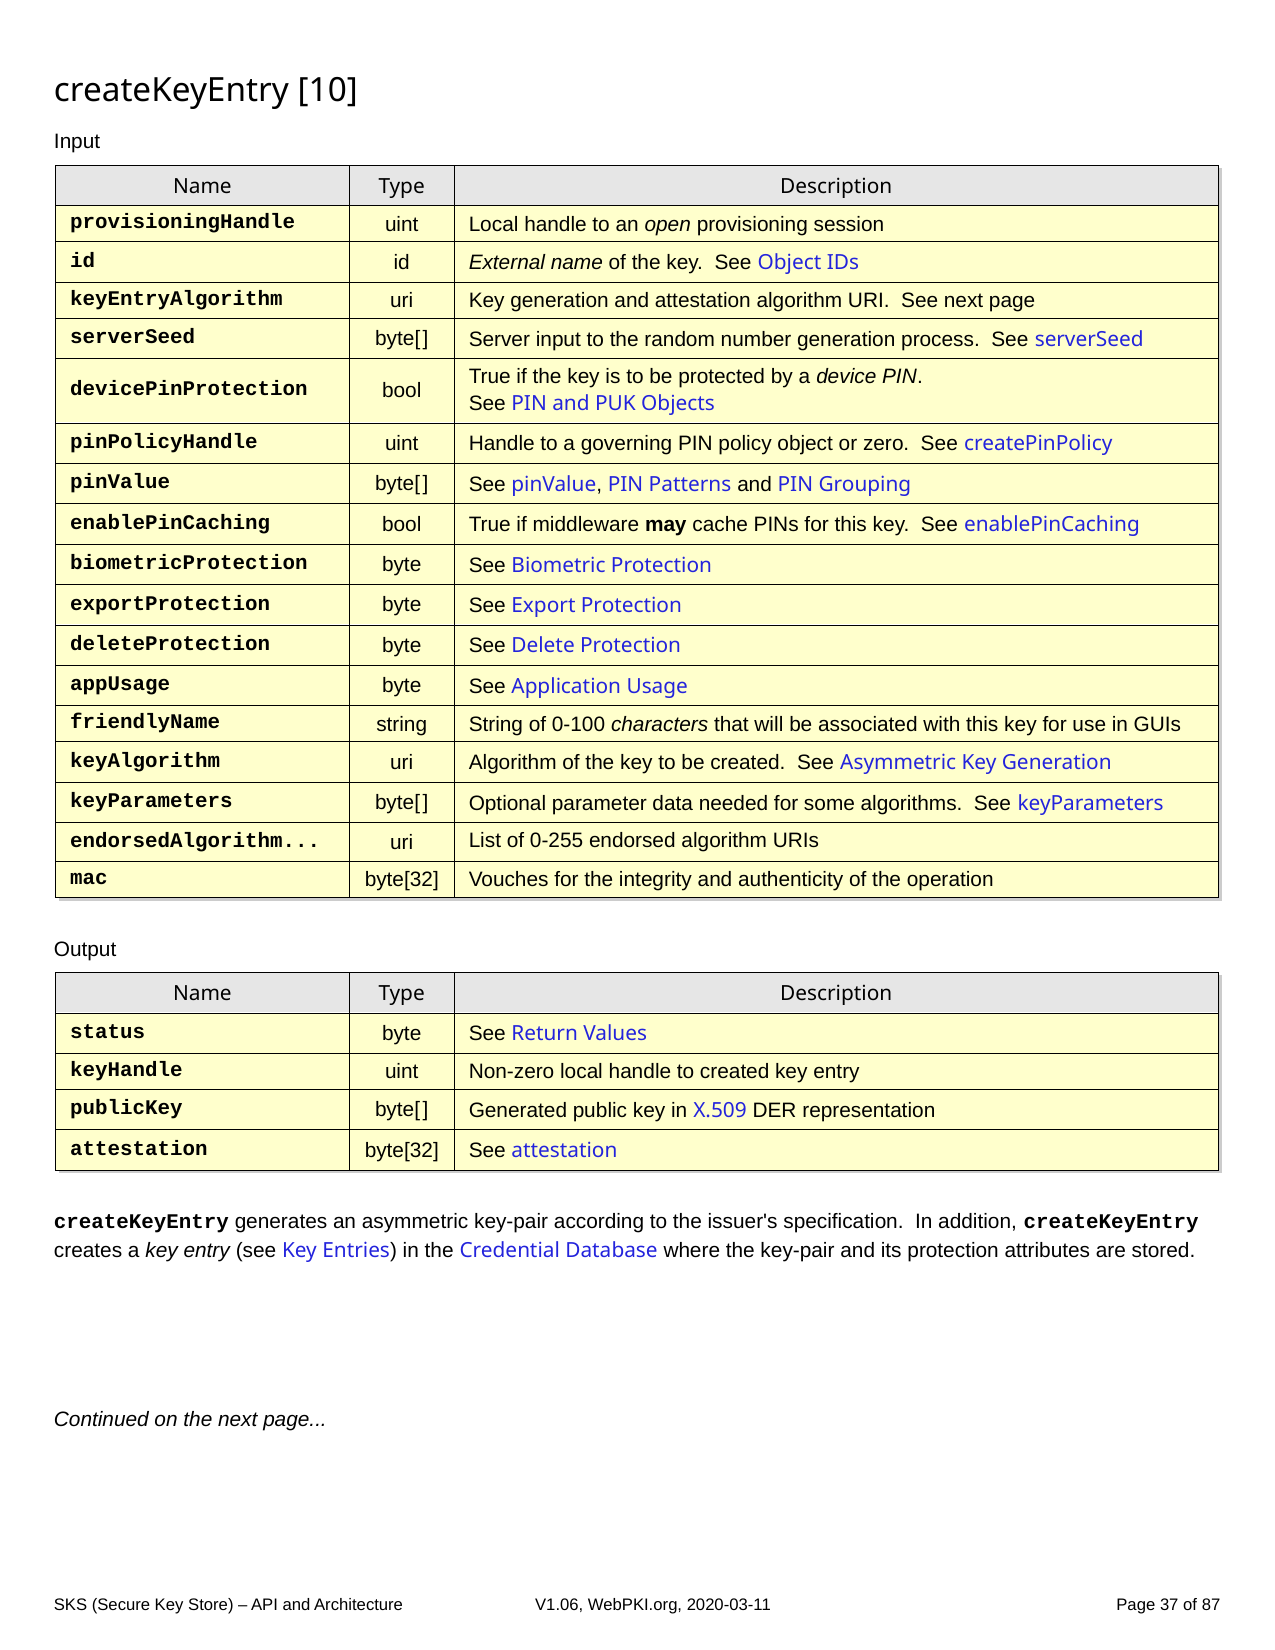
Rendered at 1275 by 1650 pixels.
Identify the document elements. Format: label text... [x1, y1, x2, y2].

table_cell byte [350, 585, 454, 624]
table_cell id [350, 242, 454, 282]
table_cell status [56, 1014, 349, 1053]
table_cell biometricProtection [56, 545, 349, 584]
table_cell See Delete Protection [455, 626, 1218, 665]
text Output [54, 936, 1221, 960]
table_cell byte⁮[32] [350, 862, 454, 897]
subtitle createKeyEntry [10] [54, 66, 1221, 111]
table_cell See Application Usage [455, 666, 1218, 705]
table_cell serverSeed [56, 319, 349, 358]
table_cell byte⁮[ ] [350, 464, 454, 503]
table_cell byte⁮[ ] [350, 783, 454, 822]
table_cell publicKey [56, 1090, 349, 1129]
table_cell byte [350, 626, 454, 665]
table_cell uri [350, 283, 454, 318]
table_cell byte⁮[ ] [350, 319, 454, 358]
table_cell keyAlgorithm [56, 742, 349, 782]
table_cell Handle to a governing PIN policy object or zero. See createPinPolicy [455, 424, 1218, 463]
table_cell External name of the key. See Object IDs [455, 242, 1218, 282]
table_cell uint [350, 206, 454, 241]
table_cell uri [350, 823, 454, 861]
table_cell byte [350, 1014, 454, 1053]
table_cell See pinValue, PIN Patterns and PIN Grouping [455, 464, 1218, 503]
table_cell bool [350, 504, 454, 544]
table_cell See Export Protection [455, 585, 1218, 624]
table_cell uri [350, 742, 454, 782]
table_header Name [56, 973, 349, 1012]
table_cell See Biometric Protection [455, 545, 1218, 584]
table_header Description [455, 166, 1218, 205]
table_cell provisioningHandle [56, 206, 349, 241]
table_cell pinValue [56, 464, 349, 503]
table_cell devicePinProtection [56, 359, 349, 422]
table_cell attestation [56, 1130, 349, 1170]
table_cell mac [56, 862, 349, 897]
table_header Type [350, 973, 454, 1012]
table_cell friendlyName [56, 706, 349, 741]
text Continued on the next page... [54, 1407, 1221, 1431]
table_cell keyHandle [56, 1054, 349, 1089]
table_cell Local handle to an open provisioning session [455, 206, 1218, 241]
text createKeyEntry generates an asymmetric key-pair according to the issuer's specification. In addition, createKeyEntry creates a key entry (see Key Entries) in the Credential Database where the key-pair and its protection attributes are stored. [54, 1209, 1221, 1263]
table_cell keyEntryAlgorithm [56, 283, 349, 318]
table_cell True if the key is to be protected by a device PIN. See PIN and PUK Objects [455, 359, 1218, 422]
table_cell appUsage [56, 666, 349, 705]
text Input [54, 129, 1221, 153]
table_header Type [350, 166, 454, 205]
table_cell uint [350, 1054, 454, 1089]
table_cell See Return Values [455, 1014, 1218, 1053]
table_cell Non-zero local handle to created key entry [455, 1054, 1218, 1089]
table_cell True if middleware may cache PINs for this key. See enablePinCaching [455, 504, 1218, 544]
table_cell Optional parameter data needed for some algorithms. See keyParameters [455, 783, 1218, 822]
table_cell See attestation [455, 1130, 1218, 1170]
table_cell Generated public key in X.509 DER representation [455, 1090, 1218, 1129]
table_cell exportProtection [56, 585, 349, 624]
table_cell endorsedAlgorithm... [56, 823, 349, 861]
table_cell keyParameters [56, 783, 349, 822]
table_cell byte [350, 666, 454, 705]
table_cell deleteProtection [56, 626, 349, 665]
table_cell id [56, 242, 349, 282]
table_cell pinPolicyHandle [56, 424, 349, 463]
table_cell uint [350, 424, 454, 463]
table_cell string [350, 706, 454, 741]
table_cell byte⁮[32] [350, 1130, 454, 1170]
table_cell Server input to the random number generation process. See serverSeed [455, 319, 1218, 358]
table_header Description [455, 973, 1218, 1012]
table_cell Key generation and attestation algorithm URI. See next page [455, 283, 1218, 318]
table_cell List of 0-255 endorsed algorithm URIs [455, 823, 1218, 861]
table_cell Algorithm of the key to be created. See Asymmetric Key Generation [455, 742, 1218, 782]
table_cell byte⁮[ ] [350, 1090, 454, 1129]
table_cell bool [350, 359, 454, 422]
table_cell String of 0-100 characters that will be associated with this key for use in GUIs [455, 706, 1218, 741]
table_header Name [56, 166, 349, 205]
table_cell enablePinCaching [56, 504, 349, 544]
table_cell byte [350, 545, 454, 584]
table_cell Vouches for the integrity and authenticity of the operation [455, 862, 1218, 897]
